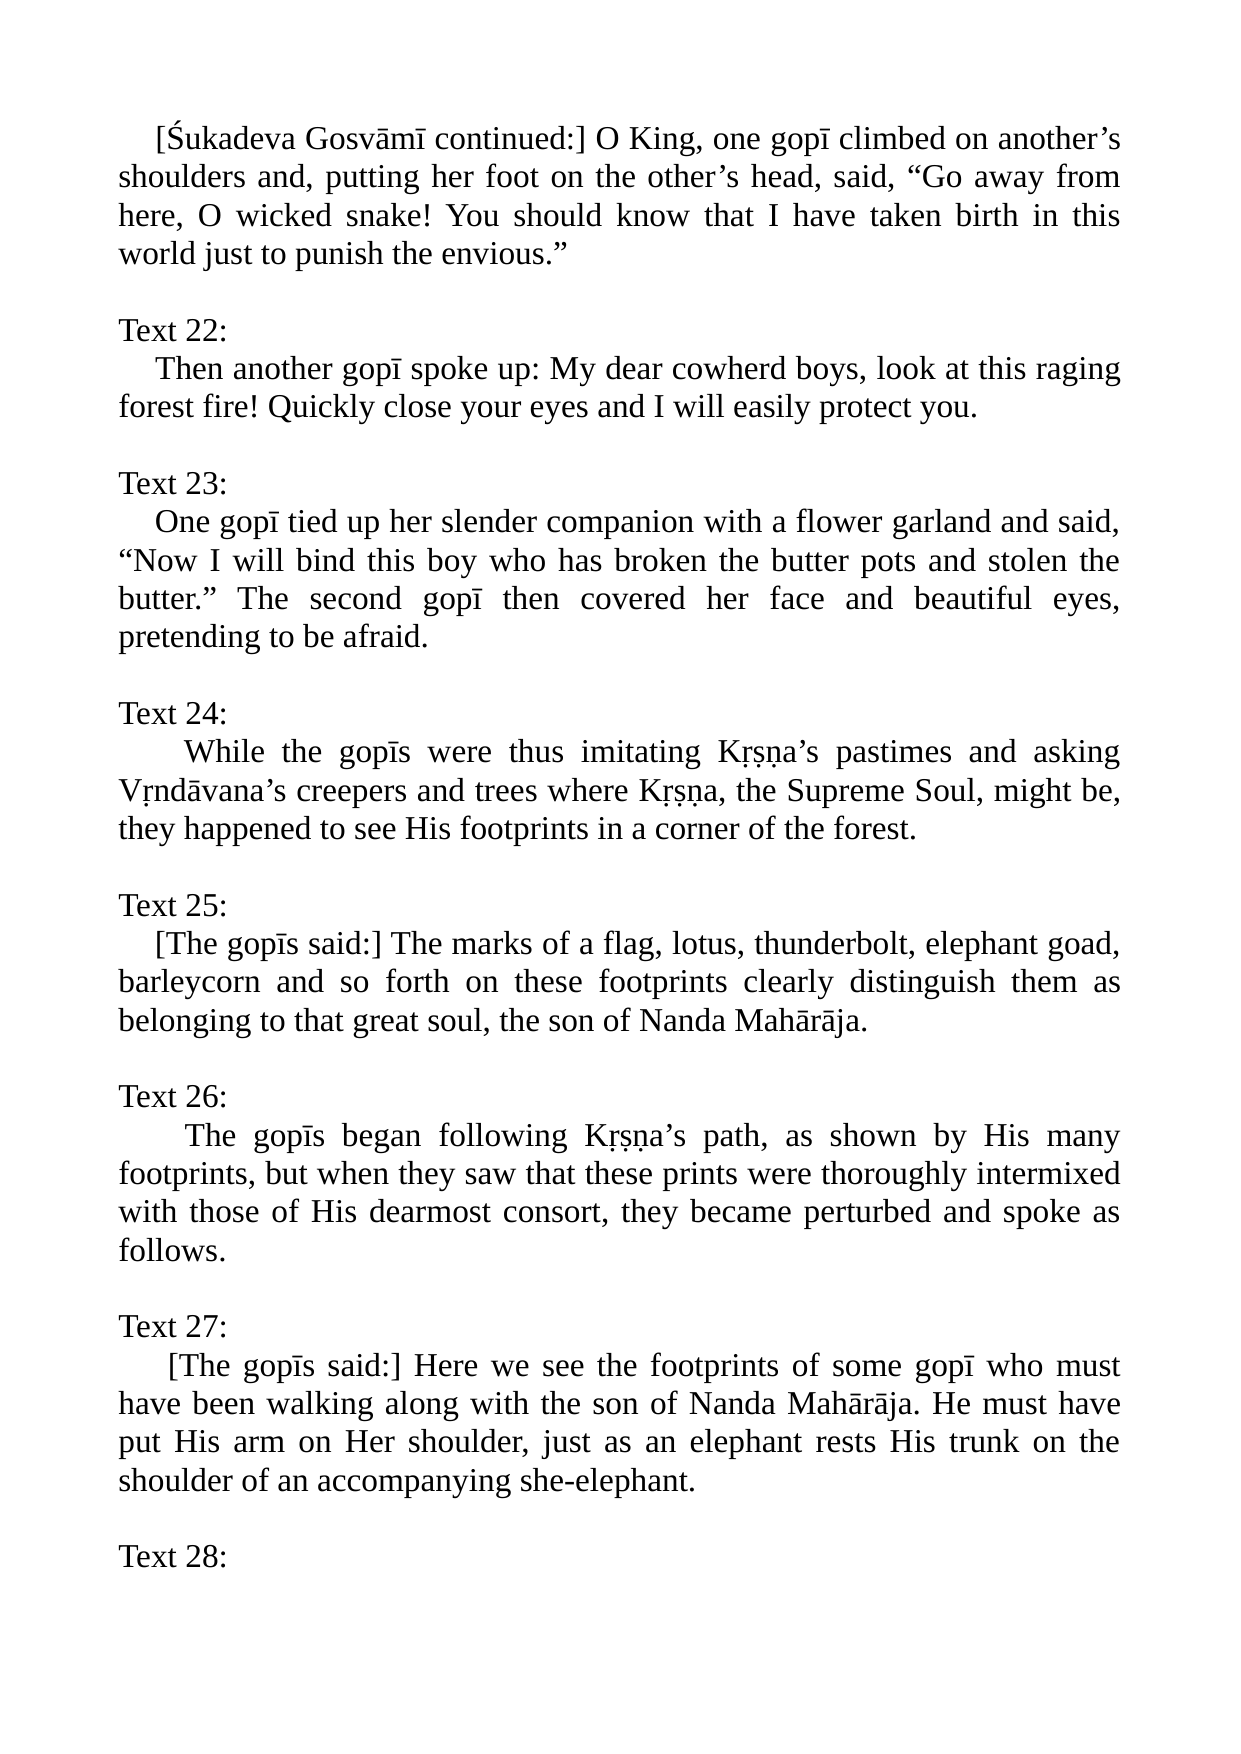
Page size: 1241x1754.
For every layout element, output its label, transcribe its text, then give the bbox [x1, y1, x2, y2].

text Text 24: [118, 693, 1122, 731]
text [The gopīs said:] Here we see the footprints of some gopī who must have been walking along with the son of Nanda Mahārāja. He must have put His arm on Her shoulder, just as an elephant rests His trunk on the shoulder of an accompanying she-elephant. [118, 1345, 1122, 1498]
text Text 25: [118, 885, 1122, 923]
text [Śukadeva Gosvāmī continued:] O King, one gopī climbed on another’s shoulders and, putting her foot on the other’s head, said, “Go away from here, O wicked snake! You should know that I have taken birth in this world just to punish the envious.” [118, 118, 1122, 271]
text [The gopīs said:] The marks of a flag, lotus, thunderbolt, elephant goad, barleycorn and so forth on these footprints clearly distinguish them as belonging to that great soul, the son of Nanda Mahārāja. [118, 923, 1122, 1038]
text Text 22: [118, 310, 1122, 348]
text Text 27: [118, 1306, 1122, 1345]
text Text 26: [118, 1076, 1122, 1115]
text One gopī tied up her slender companion with a flower garland and said, “Now I will bind this boy who has broken the butter pots and stolen the butter.” The second gopī then covered her face and beautiful eyes, pretending to be afraid. [118, 501, 1122, 655]
text The gopīs began following Kṛṣṇa’s path, as shown by His many footprints, but when they saw that these prints were thoroughly intermixed with those of His dearmost consort, they became perturbed and spoke as follows. [118, 1115, 1122, 1268]
text Text 28: [118, 1536, 1122, 1575]
text While the gopīs were thus imitating Kṛṣṇa’s pastimes and asking Vṛndāvana’s creepers and trees where Kṛṣṇa, the Supreme Soul, might be, they happened to see His footprints in a corner of the forest. [118, 731, 1122, 846]
text Then another gopī spoke up: My dear cowherd boys, look at this raging forest fire! Quickly close your eyes and I will easily protect you. [118, 348, 1122, 425]
text Text 23: [118, 463, 1122, 501]
